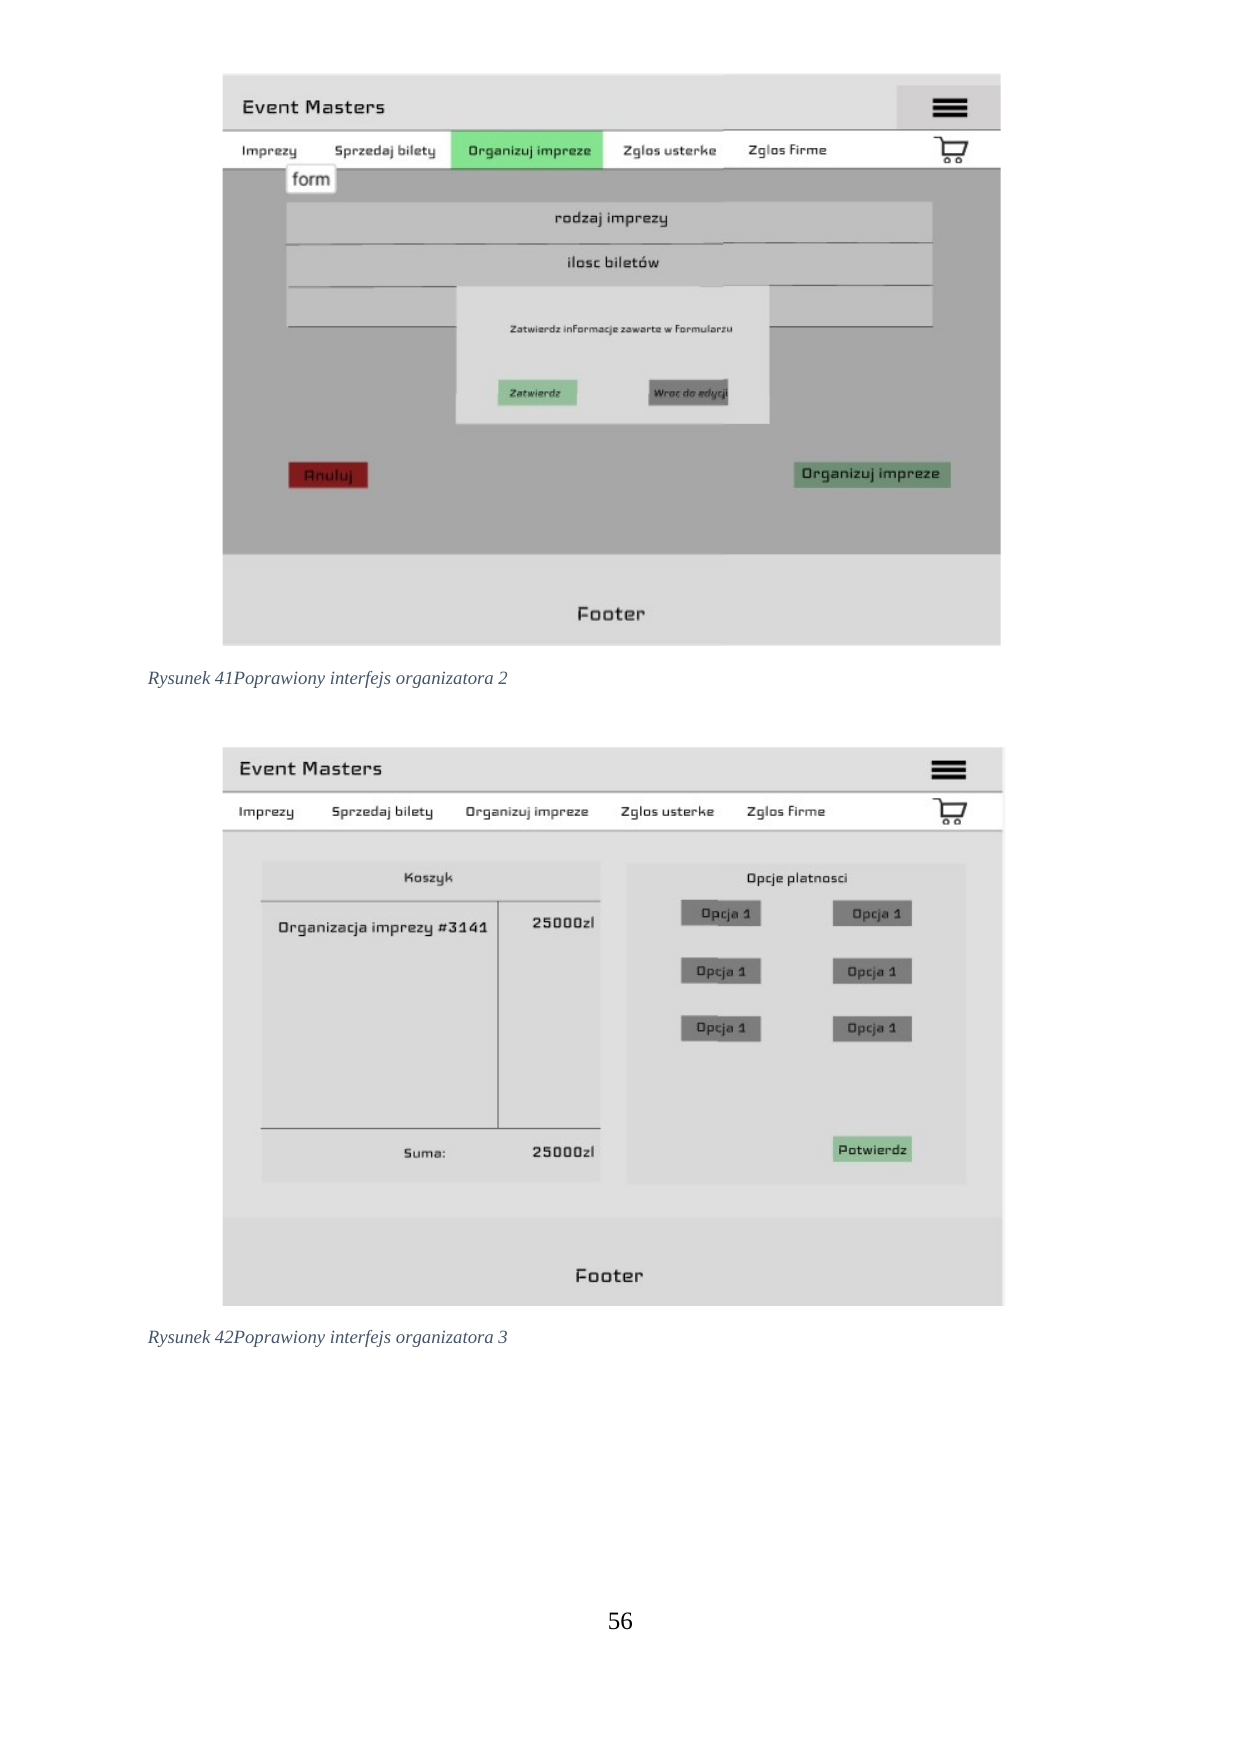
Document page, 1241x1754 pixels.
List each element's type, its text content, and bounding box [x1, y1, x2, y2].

text Rysunek 42Poprawiony interfejs organizatora 3 [148, 1326, 1093, 1348]
text Rysunek 41Poprawiony interfejs organizatora 2 [148, 667, 1093, 688]
